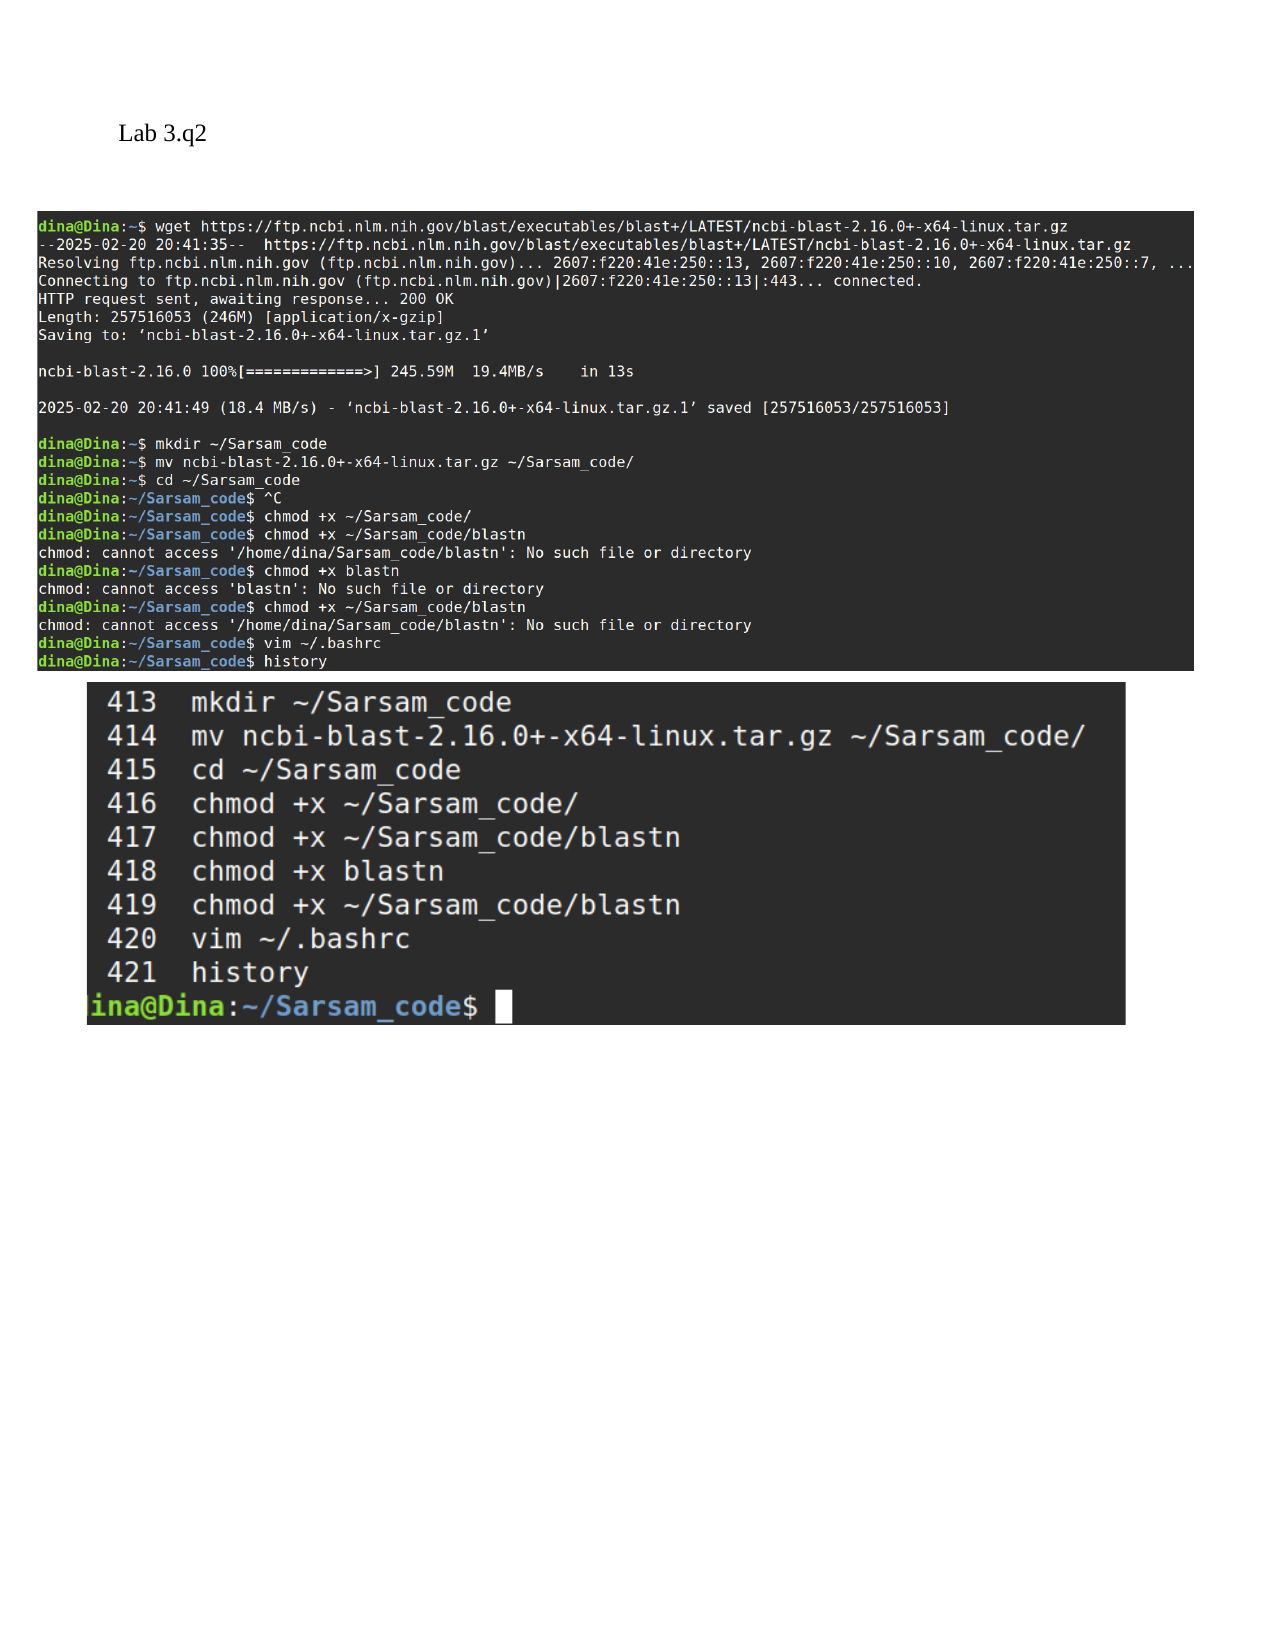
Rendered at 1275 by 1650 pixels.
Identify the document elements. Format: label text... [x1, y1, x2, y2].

text Lab 3.q2 [118, 118, 1157, 147]
picture [37, 211, 1194, 671]
picture [86, 682, 1126, 1025]
